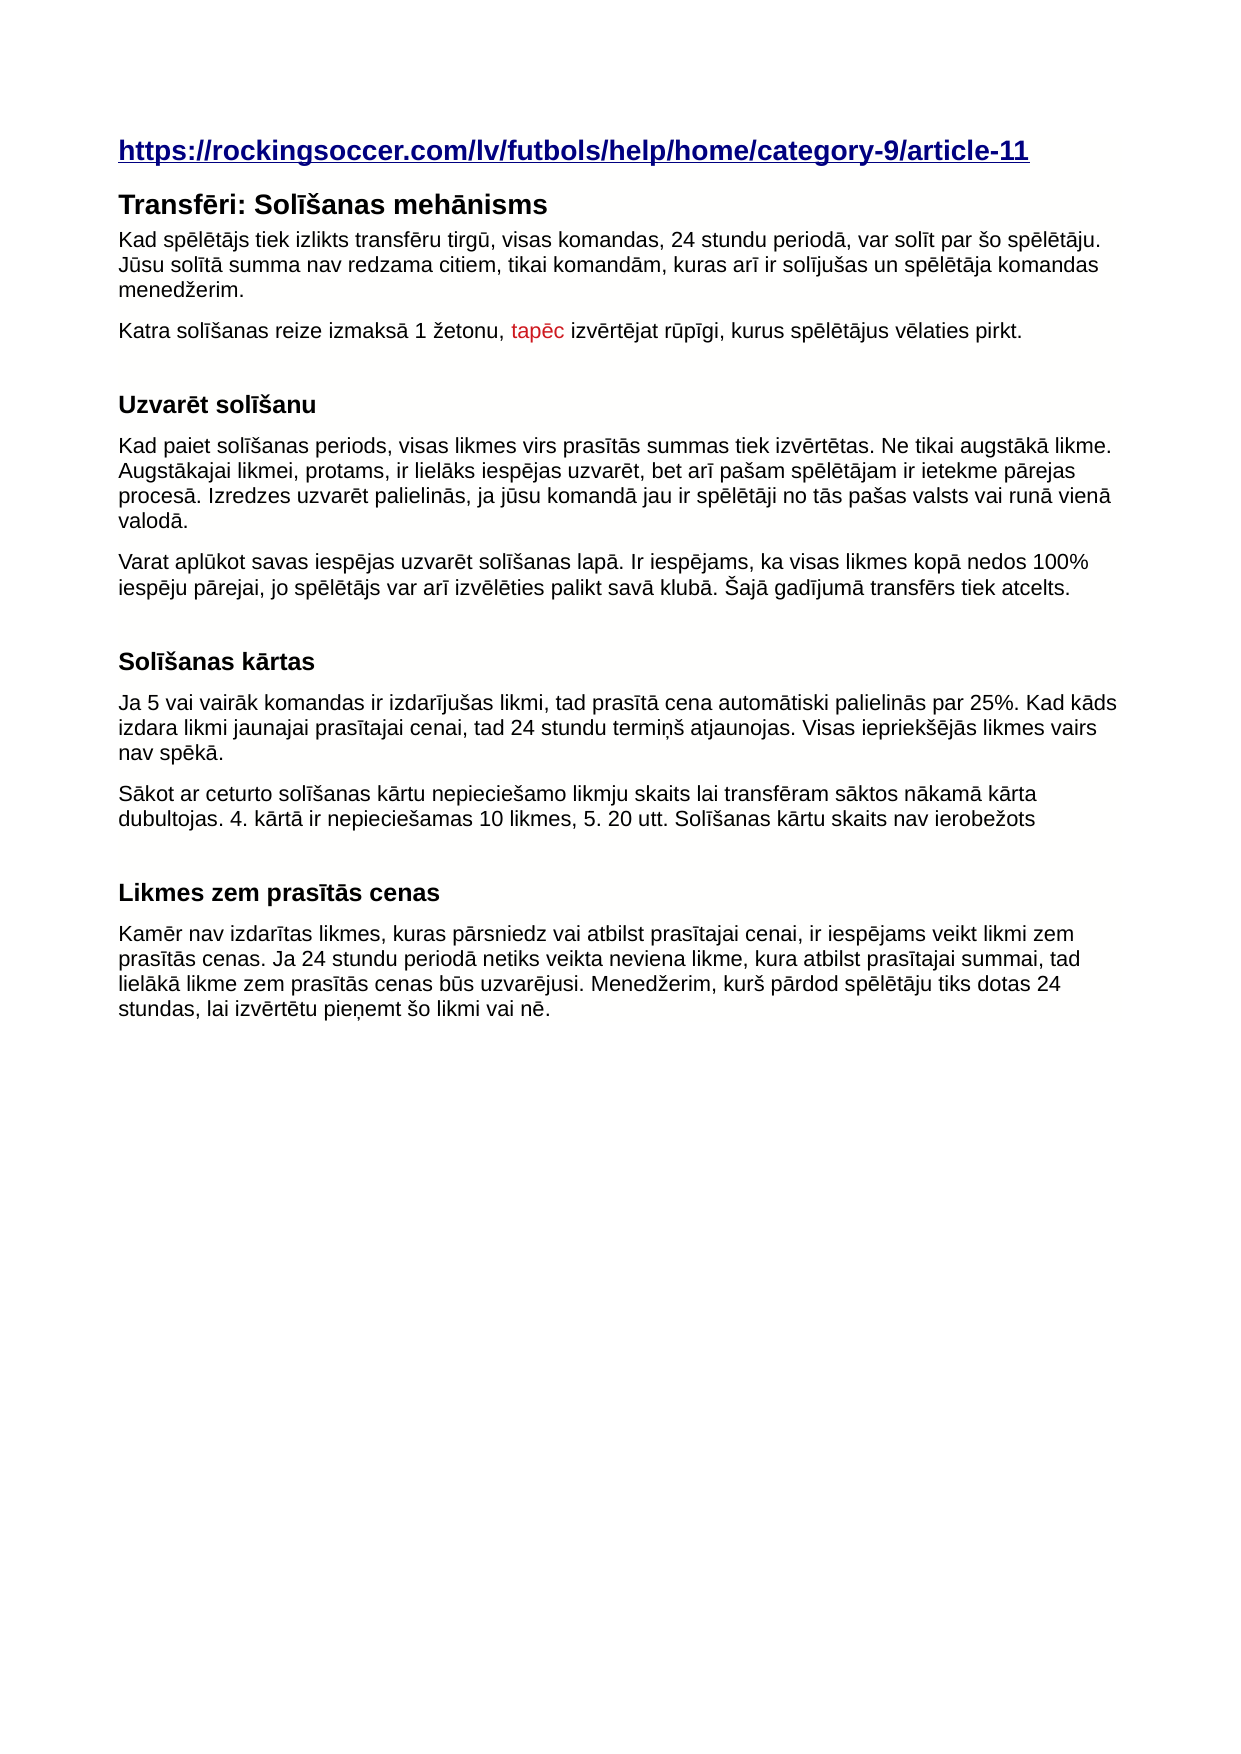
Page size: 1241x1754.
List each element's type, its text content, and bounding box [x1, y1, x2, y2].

subtitle Likmes zem prasītās cenas [118, 878, 1122, 907]
text Kamēr nav izdarītas likmes, kuras pārsniedz vai atbilst prasītajai cenai, ir iespējams veikt likmi zem prasītās cenas. Ja 24 stundu periodā netiks veikta neviena likme, kura atbilst prasītajai summai, tad lielākā likme zem prasītās cenas būs uzvarējusi. Menedžerim, kurš pārdod spēlētāju tiks dotas 24 stundas, lai izvērtētu pieņemt šo likmi vai nē. [118, 921, 1122, 1022]
text Katra solīšanas reize izmaksā 1 žetonu, tapēc izvērtējat rūpīgi, kurus spēlētājus vēlaties pirkt. [118, 318, 1122, 343]
subtitle Solīšanas kārtas [118, 647, 1122, 675]
text Kad spēlētājs tiek izlikts transfēru tirgū, visas komandas, 24 stundu periodā, var solīt par šo spēlētāju. Jūsu solītā summa nav redzama citiem, tikai komandām, kuras arī ir solījušas un spēlētāja komandas menedžerim. [118, 227, 1122, 302]
text Sākot ar ceturto solīšanas kārtu nepieciešamo likmju skaits lai transfēram sāktos nākamā kārta dubultojas. 4. kārtā ir nepieciešamas 10 likmes, 5. 20 utt. Solīšanas kārtu skaits nav ierobežots [118, 781, 1122, 831]
text Ja 5 vai vairāk komandas ir izdarījušas likmi, tad prasītā cena automātiski palielinās par 25%. Kad kāds izdara likmi jaunajai prasītajai cenai, tad 24 stundu termiņš atjaunojas. Visas iepriekšējās likmes vairs nav spēkā. [118, 689, 1122, 765]
text Kad paiet solīšanas periods, visas likmes virs prasītās summas tiek izvērtētas. Ne tikai augstākā likme. Augstākajai likmei, protams, ir lielāks iespējas uzvarēt, bet arī pašam spēlētājam ir ietekme pārejas procesā. Izredzes uzvarēt palielinās, ja jūsu komandā jau ir spēlētāji no tās pašas valsts vai runā vienā valodā. [118, 433, 1122, 534]
text Varat aplūkot savas iespējas uzvarēt solīšanas lapā. Ir iespējams, ka visas likmes kopā nedos 100% iespēju pārejai, jo spēlētājs var arī izvēlēties palikt savā klubā. Šajā gadījumā transfērs tiek atcelts. [118, 549, 1122, 600]
subtitle Transfēri: Solīšanas mehānisms [118, 188, 1122, 220]
subtitle https://rockingsoccer.com/lv/futbols/help/home/category-9/article-11 [118, 134, 1122, 166]
subtitle Uzvarēt solīšanu [118, 390, 1122, 419]
